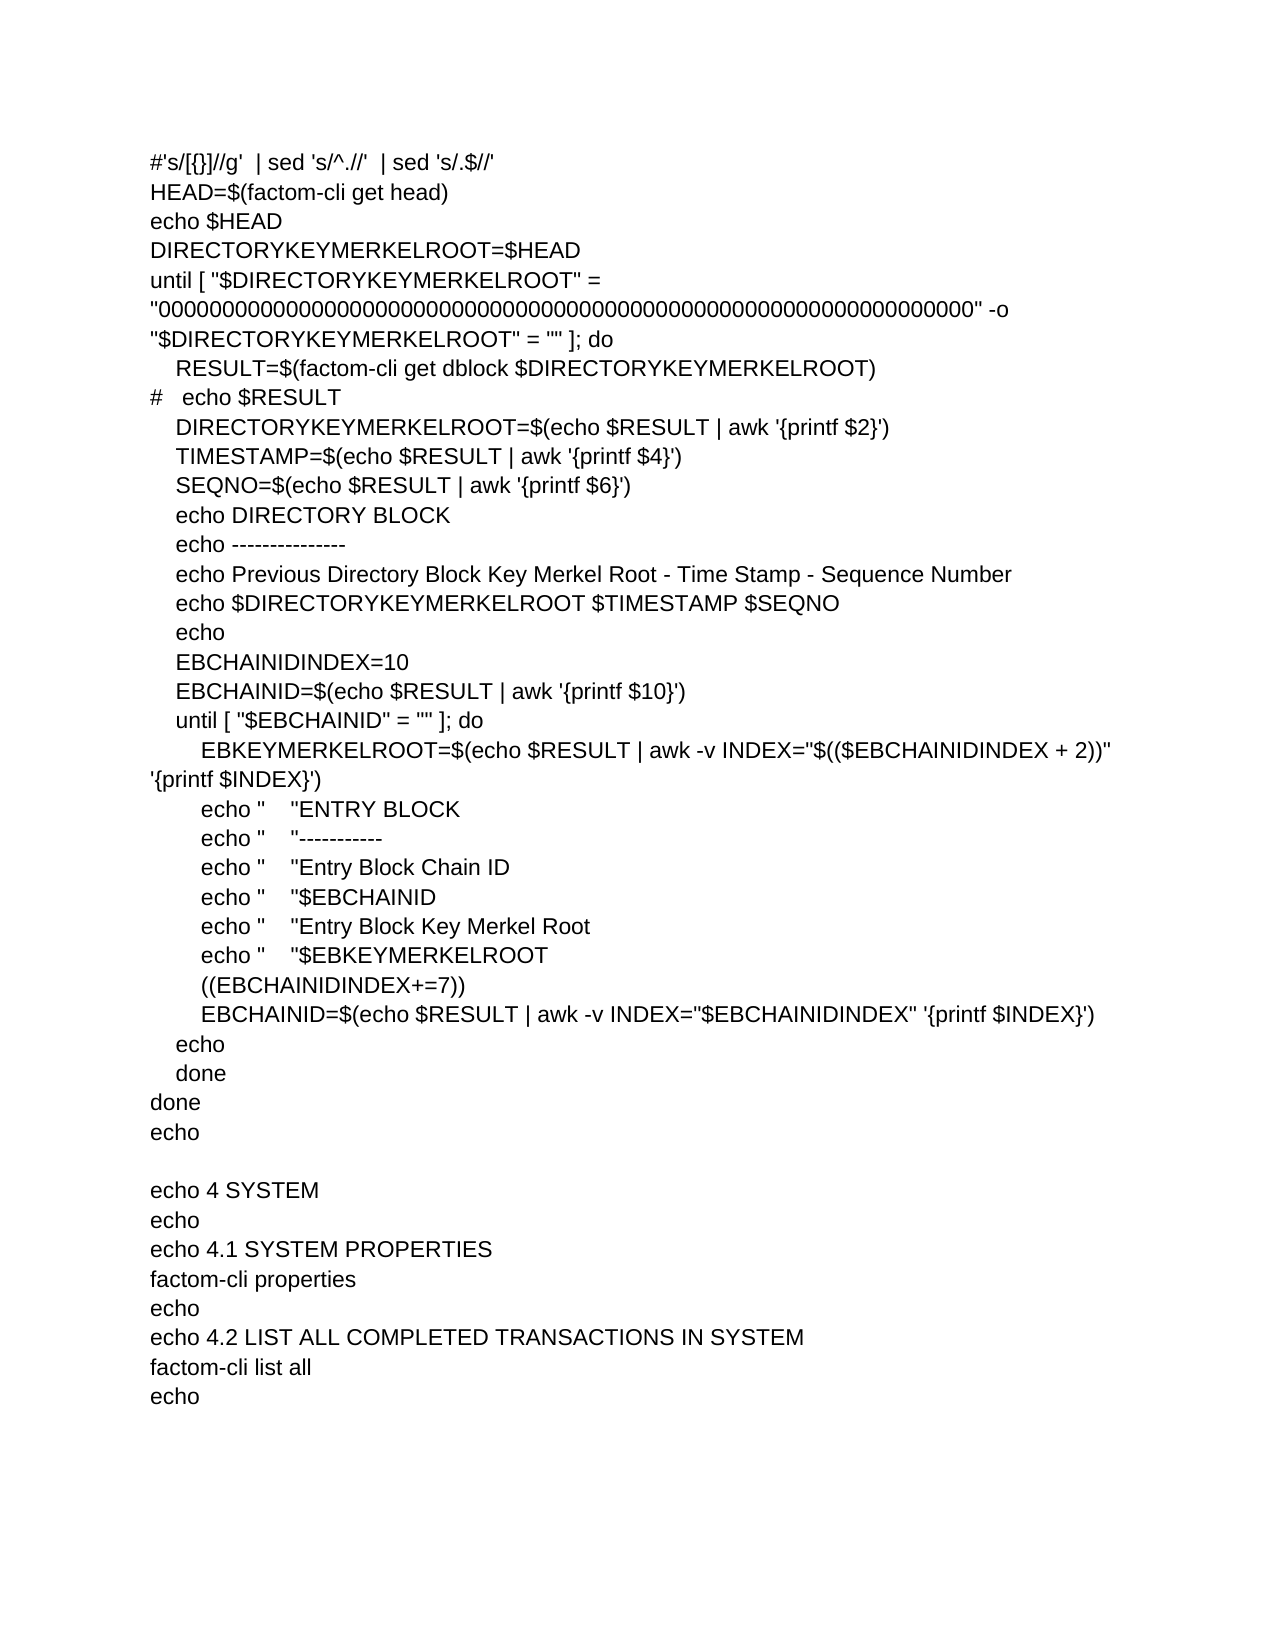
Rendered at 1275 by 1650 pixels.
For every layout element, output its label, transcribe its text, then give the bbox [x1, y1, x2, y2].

text SEQNO=$(echo $RESULT | awk '{printf $6}') [150, 473, 1125, 499]
text # echo $RESULT [150, 385, 1125, 411]
text RESULT=$(factom-cli get dblock $DIRECTORYKEYMERKELROOT) [150, 356, 1125, 381]
text echo " "$EBKEYMERKELROOT [150, 943, 1125, 969]
text echo [150, 1119, 1125, 1145]
text echo [150, 1296, 1125, 1321]
text echo " "Entry Block Key Merkel Root [150, 914, 1125, 939]
text echo [150, 1031, 1125, 1057]
text EBCHAINID=$(echo $RESULT | awk -v INDEX="$EBCHAINIDINDEX" '{printf $INDEX}') [150, 1002, 1125, 1027]
text echo " "$EBCHAINID [150, 884, 1125, 910]
text EBKEYMERKELROOT=$(echo $RESULT | awk -v INDEX="$(($EBCHAINIDINDEX + 2))" '{printf $INDEX}') [150, 737, 1125, 792]
text echo $DIRECTORYKEYMERKELROOT $TIMESTAMP $SEQNO [150, 591, 1125, 616]
text HEAD=$(factom-cli get head) [150, 179, 1125, 205]
text #'s/[{}]//g' | sed 's/^.//' | sed 's/.$//' [150, 150, 1125, 176]
text ((EBCHAINIDINDEX+=7)) [150, 972, 1125, 998]
text until [ "$EBCHAINID" = "" ]; do [150, 708, 1125, 734]
text echo $HEAD [150, 209, 1125, 234]
text echo 4.1 SYSTEM PROPERTIES [150, 1237, 1125, 1262]
text until [ "$DIRECTORYKEYMERKELROOT" = "0000000000000000000000000000000000000000000000000000000000000000" -o "$DIRECTORYKEYMERKELROOT" = "" ]; do [150, 267, 1125, 352]
text EBCHAINIDINDEX=10 [150, 649, 1125, 675]
text echo 4 SYSTEM [150, 1178, 1125, 1204]
text done [150, 1090, 1125, 1116]
text echo " "ENTRY BLOCK [150, 796, 1125, 822]
text echo [150, 620, 1125, 646]
text done [150, 1061, 1125, 1086]
text echo --------------- [150, 532, 1125, 557]
text echo Previous Directory Block Key Merkel Root - Time Stamp - Sequence Number [150, 561, 1125, 587]
text factom-cli list all [150, 1354, 1125, 1380]
text echo [150, 1207, 1125, 1233]
text echo [150, 1384, 1125, 1409]
text factom-cli properties [150, 1266, 1125, 1292]
text DIRECTORYKEYMERKELROOT=$(echo $RESULT | awk '{printf $2}') [150, 414, 1125, 440]
text echo DIRECTORY BLOCK [150, 502, 1125, 528]
text echo " "----------- [150, 826, 1125, 851]
text EBCHAINID=$(echo $RESULT | awk '{printf $10}') [150, 679, 1125, 704]
text DIRECTORYKEYMERKELROOT=$HEAD [150, 238, 1125, 264]
text echo 4.2 LIST ALL COMPLETED TRANSACTIONS IN SYSTEM [150, 1325, 1125, 1351]
text echo " "Entry Block Chain ID [150, 855, 1125, 881]
text TIMESTAMP=$(echo $RESULT | awk '{printf $4}') [150, 444, 1125, 469]
